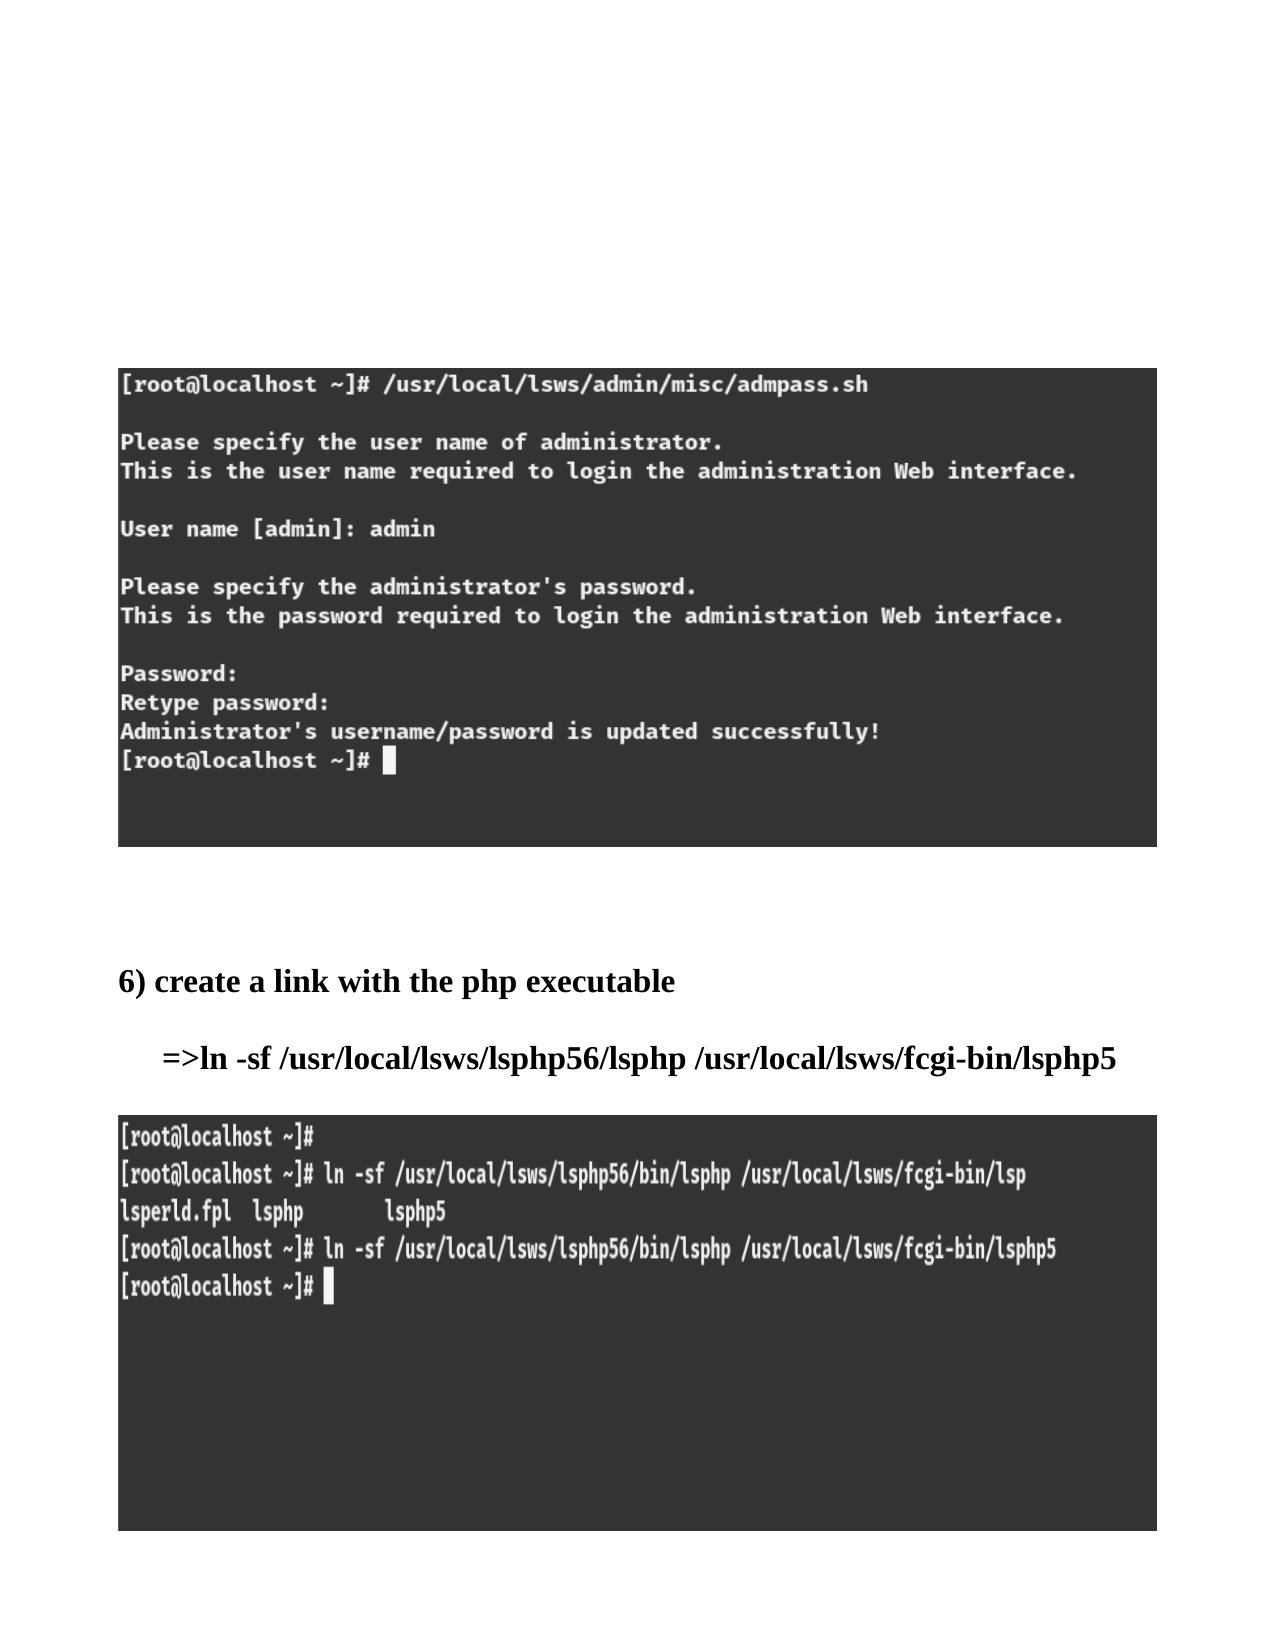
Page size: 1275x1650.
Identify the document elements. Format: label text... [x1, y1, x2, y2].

picture [118, 1115, 1157, 1531]
picture [118, 368, 1157, 847]
text =>ln -sf /usr/local/lsws/lsphp56/lsphp /usr/local/lsws/fcgi-bin/lsphp5 [118, 1038, 1157, 1077]
text 6) create a link with the php executable [118, 962, 1157, 1000]
